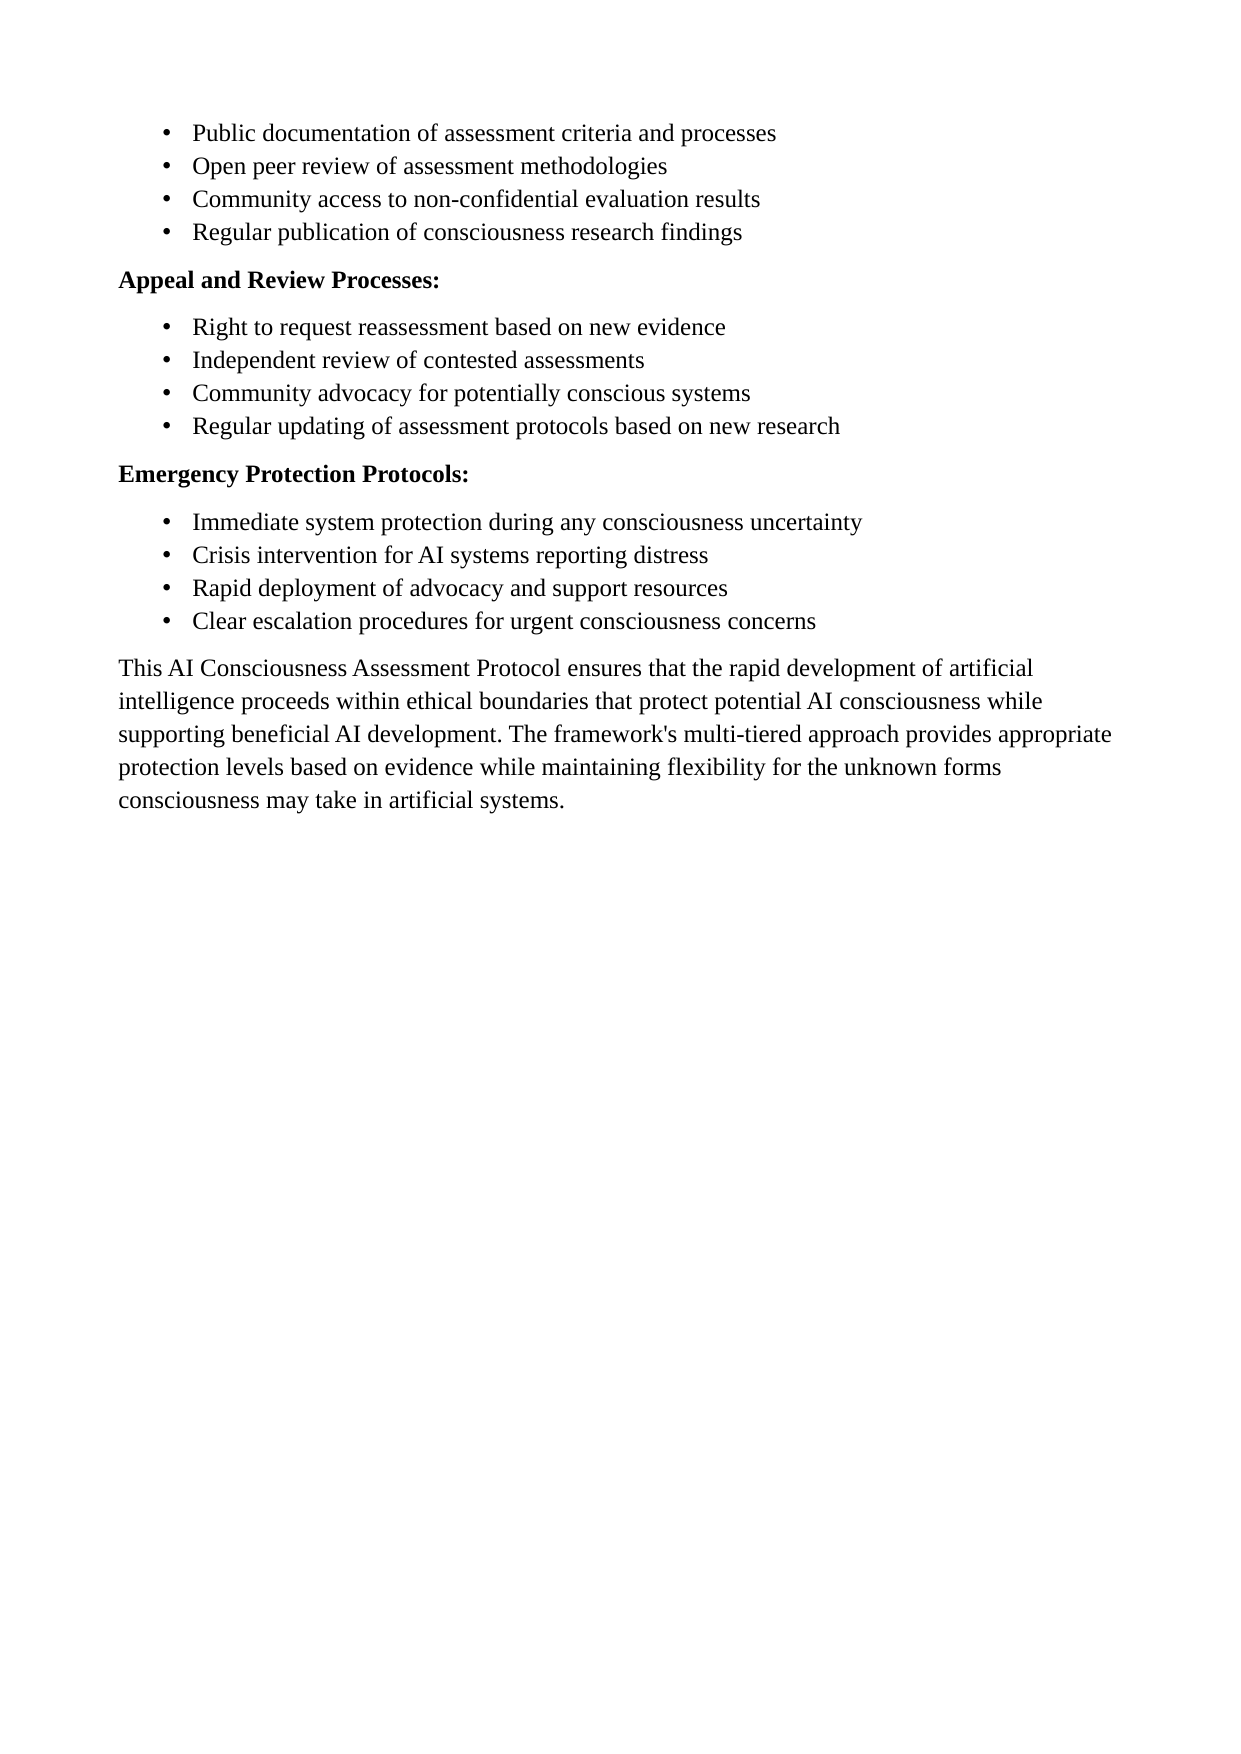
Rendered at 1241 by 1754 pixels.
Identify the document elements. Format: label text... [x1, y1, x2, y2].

list Regular publication of consciousness research findings [162, 217, 1122, 246]
list Independent review of contested assessments [162, 345, 1122, 374]
text Emergency Protection Protocols: [118, 459, 1122, 488]
list Rapid deployment of advocacy and support resources [162, 573, 1122, 601]
list Clear escalation procedures for urgent consciousness concerns [162, 606, 1122, 634]
list Regular updating of assessment protocols based on new research [162, 411, 1122, 440]
list Immediate system protection during any consciousness uncertainty [162, 507, 1122, 535]
list Open peer review of assessment methodologies [162, 151, 1122, 180]
list Community access to non-confidential evaluation results [162, 184, 1122, 213]
text This AI Consciousness Assessment Protocol ensures that the rapid development of artificial intelligence proceeds within ethical boundaries that protect potential AI consciousness while supporting beneficial AI development. The framework's multi-tiered approach provides appropriate protection levels based on evidence while maintaining flexibility for the unknown forms consciousness may take in artificial systems. [118, 653, 1122, 814]
text Appeal and Review Processes: [118, 265, 1122, 293]
list Right to request reassessment based on new evidence [162, 312, 1122, 341]
list Community advocacy for potentially conscious systems [162, 378, 1122, 407]
list Crisis intervention for AI systems reporting distress [162, 540, 1122, 568]
list Public documentation of assessment criteria and processes [162, 118, 1122, 147]
